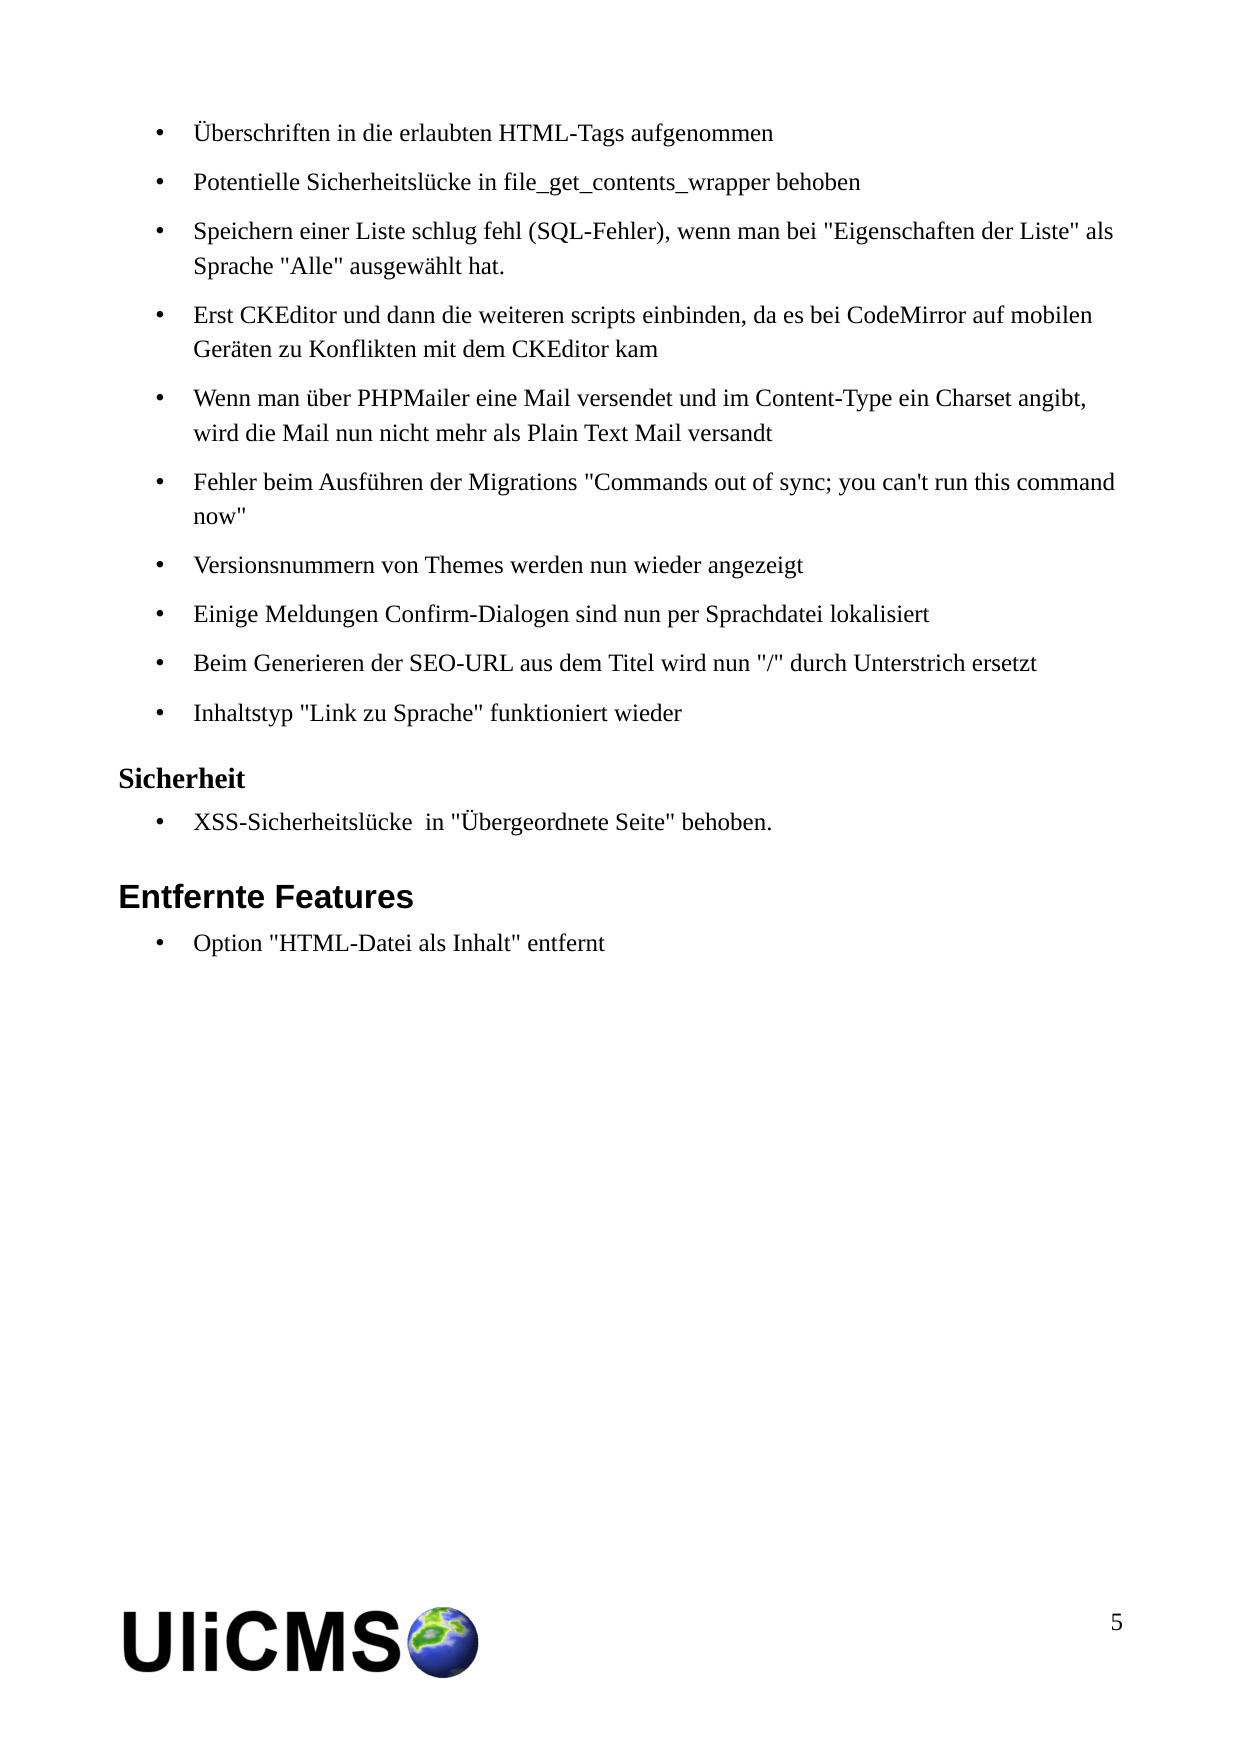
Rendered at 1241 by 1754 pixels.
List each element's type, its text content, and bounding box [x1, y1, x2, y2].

list Option "HTML-Datei als Inhalt" entfernt [156, 928, 1123, 957]
picture [118, 1607, 479, 1681]
list Inhaltstyp "Link zu Sprache" funktioniert wieder [156, 698, 1123, 726]
subtitle Entfernte Features [118, 877, 1123, 916]
list Versionsnummern von Themes werden nun wieder angezeigt [156, 550, 1123, 579]
list Wenn man über PHPMailer eine Mail versendet und im Content-Type ein Charset angibt, wird die Mail nun nicht mehr als Plain Text Mail versandt [156, 383, 1123, 447]
list Beim Generieren der SEO-URL aus dem Titel wird nun "/" durch Unterstrich ersetzt [156, 648, 1123, 677]
list Überschriften in die erlaubten HTML-Tags aufgenommen [156, 118, 1123, 147]
list XSS-Sicherheitslücke in "Übergeordnete Seite" behoben. [156, 807, 1123, 836]
list Einige Meldungen Confirm-Dialogen sind nun per Sprachdatei lokalisiert [156, 599, 1123, 628]
subtitle Sicherheit [118, 761, 1123, 795]
list Potentielle Sicherheitslücke in file_get_contents_wrapper behoben [156, 167, 1123, 196]
list Speichern einer Liste schlug fehl (SQL-Fehler), wenn man bei "Eigenschaften der Liste" als Sprache "Alle" ausgewählt hat. [156, 216, 1123, 279]
list Erst CKEditor und dann die weiteren scripts einbinden, da es bei CodeMirror auf mobilen Geräten zu Konflikten mit dem CKEditor kam [156, 300, 1123, 363]
list Fehler beim Ausführen der Migrations "Commands out of sync; you can't run this command now" [156, 467, 1123, 530]
